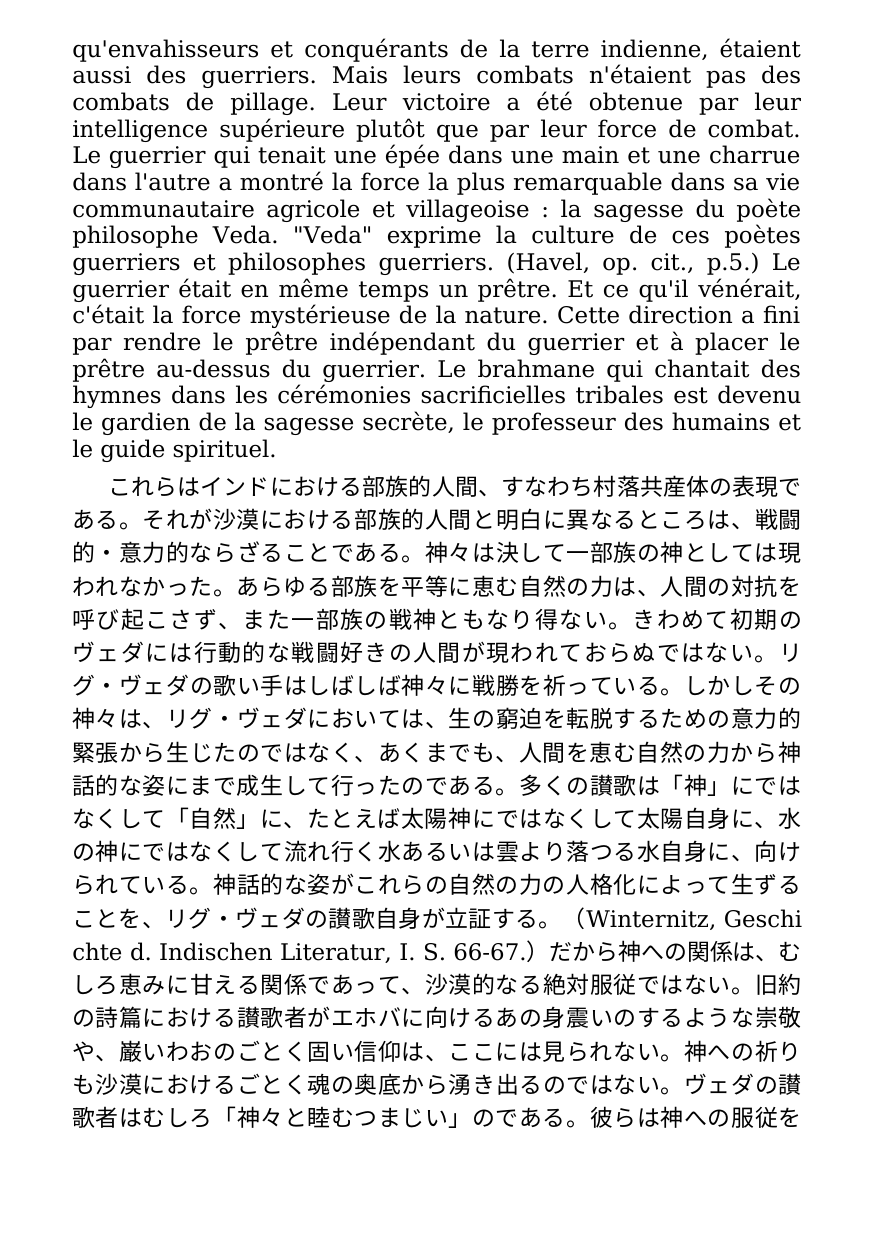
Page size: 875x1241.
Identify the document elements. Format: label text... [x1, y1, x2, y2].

text これらはインドにおける部族的人間、すなわち村落共産体の表現である。それが沙漠における部族的人間と明白に異なるところは、戦闘的・意力的ならざることである。神々は決して一部族の神としては現われなかった。あらゆる部族を平等に恵む自然の力は、人間の対抗を呼び起こさず、また一部族の戦神ともなり得ない。きわめて初期のヴェダには行動的な戦闘好きの人間が現われておらぬではない。リグ・ヴェダの歌い手はしばしば神々に戦勝を祈っている。しかしその神々は、リグ・ヴェダにおいては、生の窮迫を転脱するための意力的緊張から生じたのではなく、あくまでも、人間を恵む自然の力から神話的な姿にまで成生して行ったのである。多くの讃歌は「神」にではなくして「自然」に、たとえば太陽神にではなくして太陽自身に、水の神にではなくして流れ行く水あるいは雲より落つる水自身に、向けられている。神話的な姿がこれらの自然の力の人格化によって生ずることを、リグ・ヴェダの讃歌自身が立証する。（Winternitz, Geschichte d. Indischen Literatur, I. S. 66-67.）だから神への関係は、むしろ恵みに甘える関係であって、沙漠的なる絶対服従ではない。旧約の詩篇における讃歌者がエホバに向けるあの身震いのするような崇敬や、巌いわおのごとく固い信仰は、ここには見られない。神への祈りも沙漠におけるごとく魂の奥底から湧き出るのではない。ヴェダの讃歌者はむしろ「神々と睦むつまじい」のである。彼らは神への服従を [72, 469, 802, 1133]
text qu'envahisseurs et conquérants de la terre indienne, étaient aussi des guerriers. Mais leurs combats n'étaient pas des combats de pillage. Leur victoire a été obtenue par leur intelligence supérieure plutôt que par leur force de combat. Le guerrier qui tenait une épée dans une main et une charrue dans l'autre a montré la force la plus remarquable dans sa vie communautaire agricole et villageoise : la sagesse du poète philosophe Veda. "Veda" exprime la culture de ces poètes guerriers et philosophes guerriers. (Havel, op. cit., p.5.) Le guerrier était en même temps un prêtre. Et ce qu'il vénérait, c'était la force mystérieuse de la nature. Cette direction a fini par rendre le prêtre indépendant du guerrier et à placer le prêtre au-dessus du guerrier. Le brahmane qui chantait des hymnes dans les cérémonies sacrificielles tribales est devenu le gardien de la sagesse secrète, le professeur des humains et le guide spirituel. [72, 36, 802, 463]
